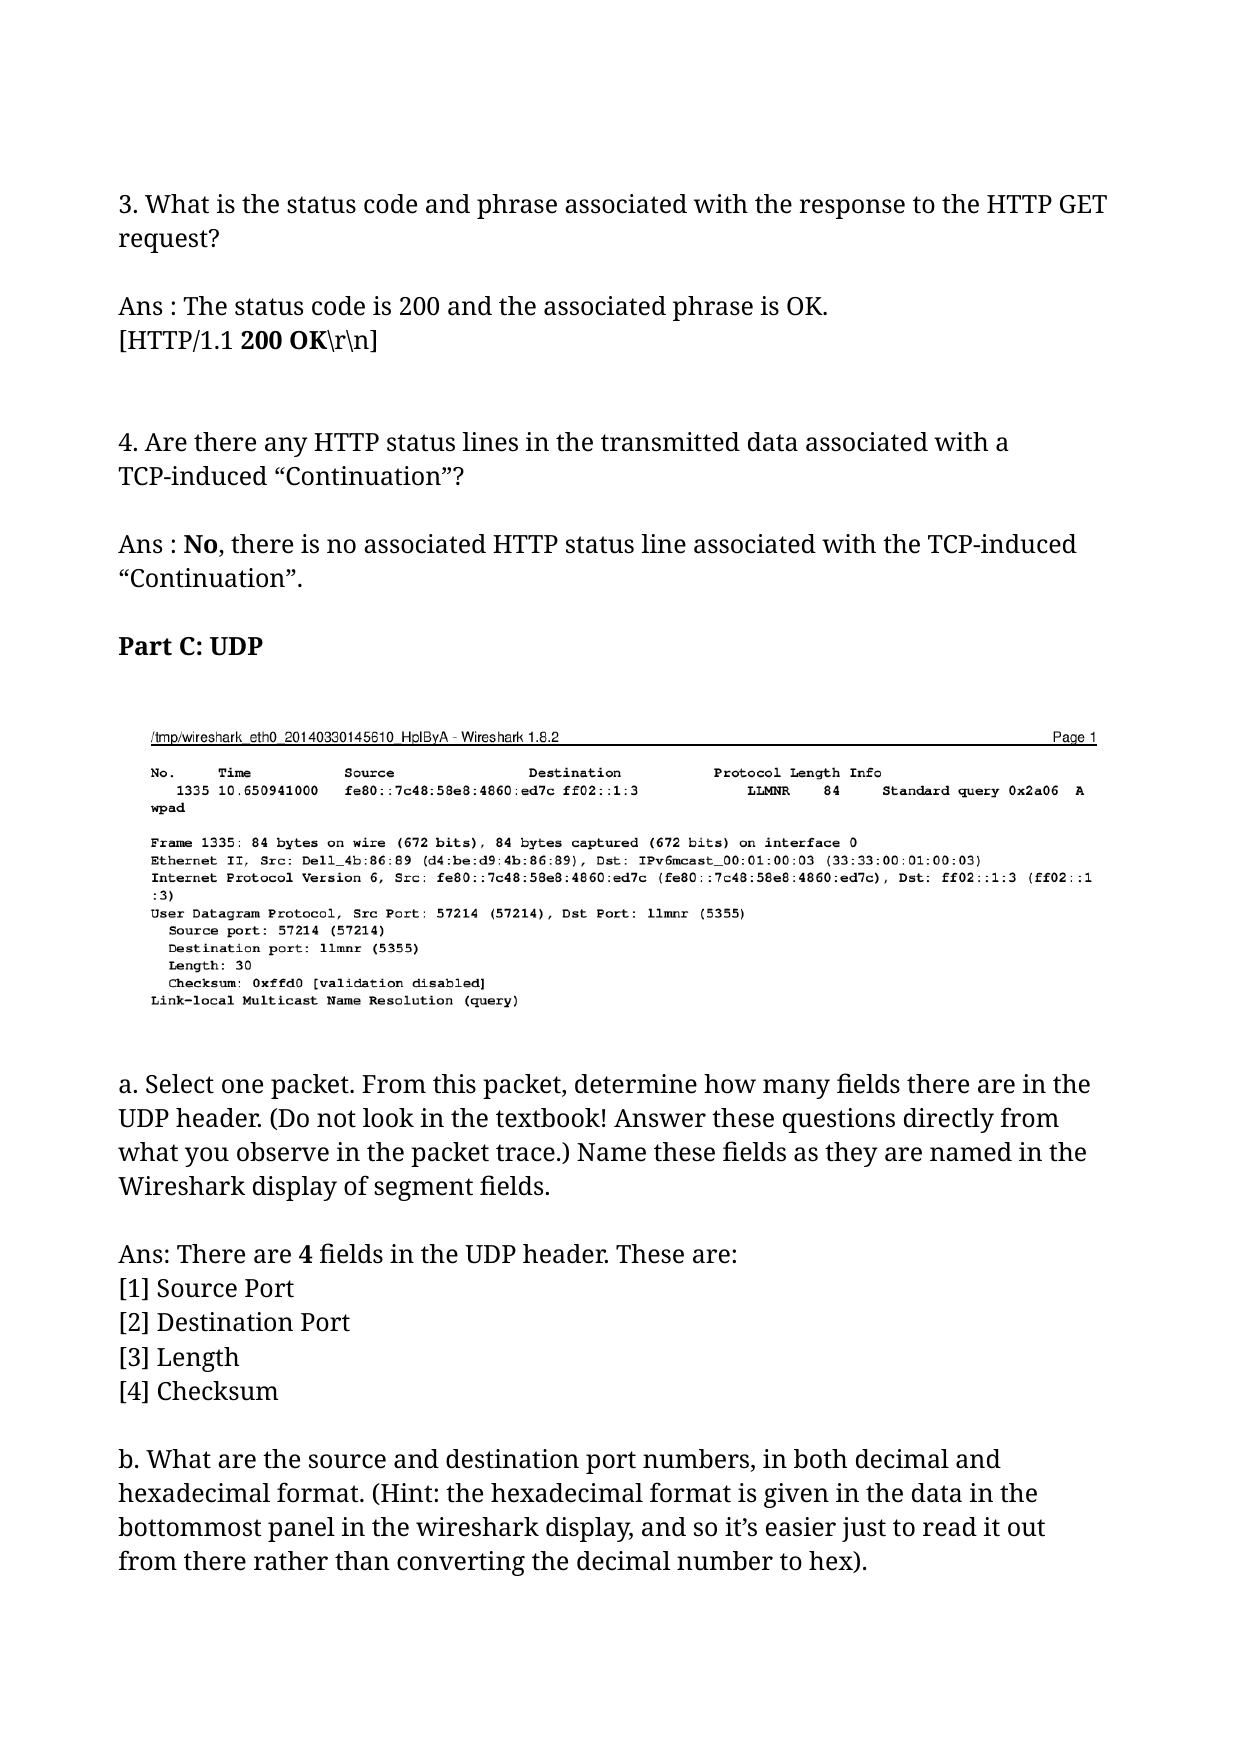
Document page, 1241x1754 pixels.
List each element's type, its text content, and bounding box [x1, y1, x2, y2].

text Ans: There are 4 fields in the UDP header. These are: [118, 1237, 1122, 1271]
text [3] Length [118, 1339, 1122, 1373]
text 3. What is the status code and phrase associated with the response to the HTTP GET request? [118, 186, 1122, 254]
text hexadecimal format. (Hint: the hexadecimal format is given in the data in the [118, 1475, 1122, 1509]
text a. Select one packet. From this packet, determine how many fields there are in the UDP header. (Do not look in the textbook! Answer these questions directly from what you observe in the packet trace.) Name these fields as they are named in the Wireshark display of segment fields. [118, 1067, 1122, 1203]
text bottommost panel in the wireshark display, and so it’s easier just to read it out [118, 1509, 1122, 1543]
text Part C: UDP [118, 629, 1122, 663]
text TCP-induced “Continuation”? [118, 459, 1122, 493]
text Ans : The status code is 200 and the associated phrase is OK. [118, 288, 1122, 322]
text [2] Destination Port [118, 1305, 1122, 1339]
text b. What are the source and destination port numbers, in both decimal and [118, 1441, 1122, 1475]
text [4] Checksum [118, 1373, 1122, 1407]
text 4. Are there any HTTP status lines in the transmitted data associated with a [118, 425, 1122, 459]
text from there rather than converting the decimal number to hex). [118, 1543, 1122, 1578]
text Ans : No, there is no associated HTTP status line associated with the TCP-induced “Continuation”. [118, 527, 1122, 595]
text [HTTP/1.1 200 OK\r\n] [118, 322, 1122, 357]
picture [118, 697, 1123, 1033]
text [1] Source Port [118, 1271, 1122, 1305]
